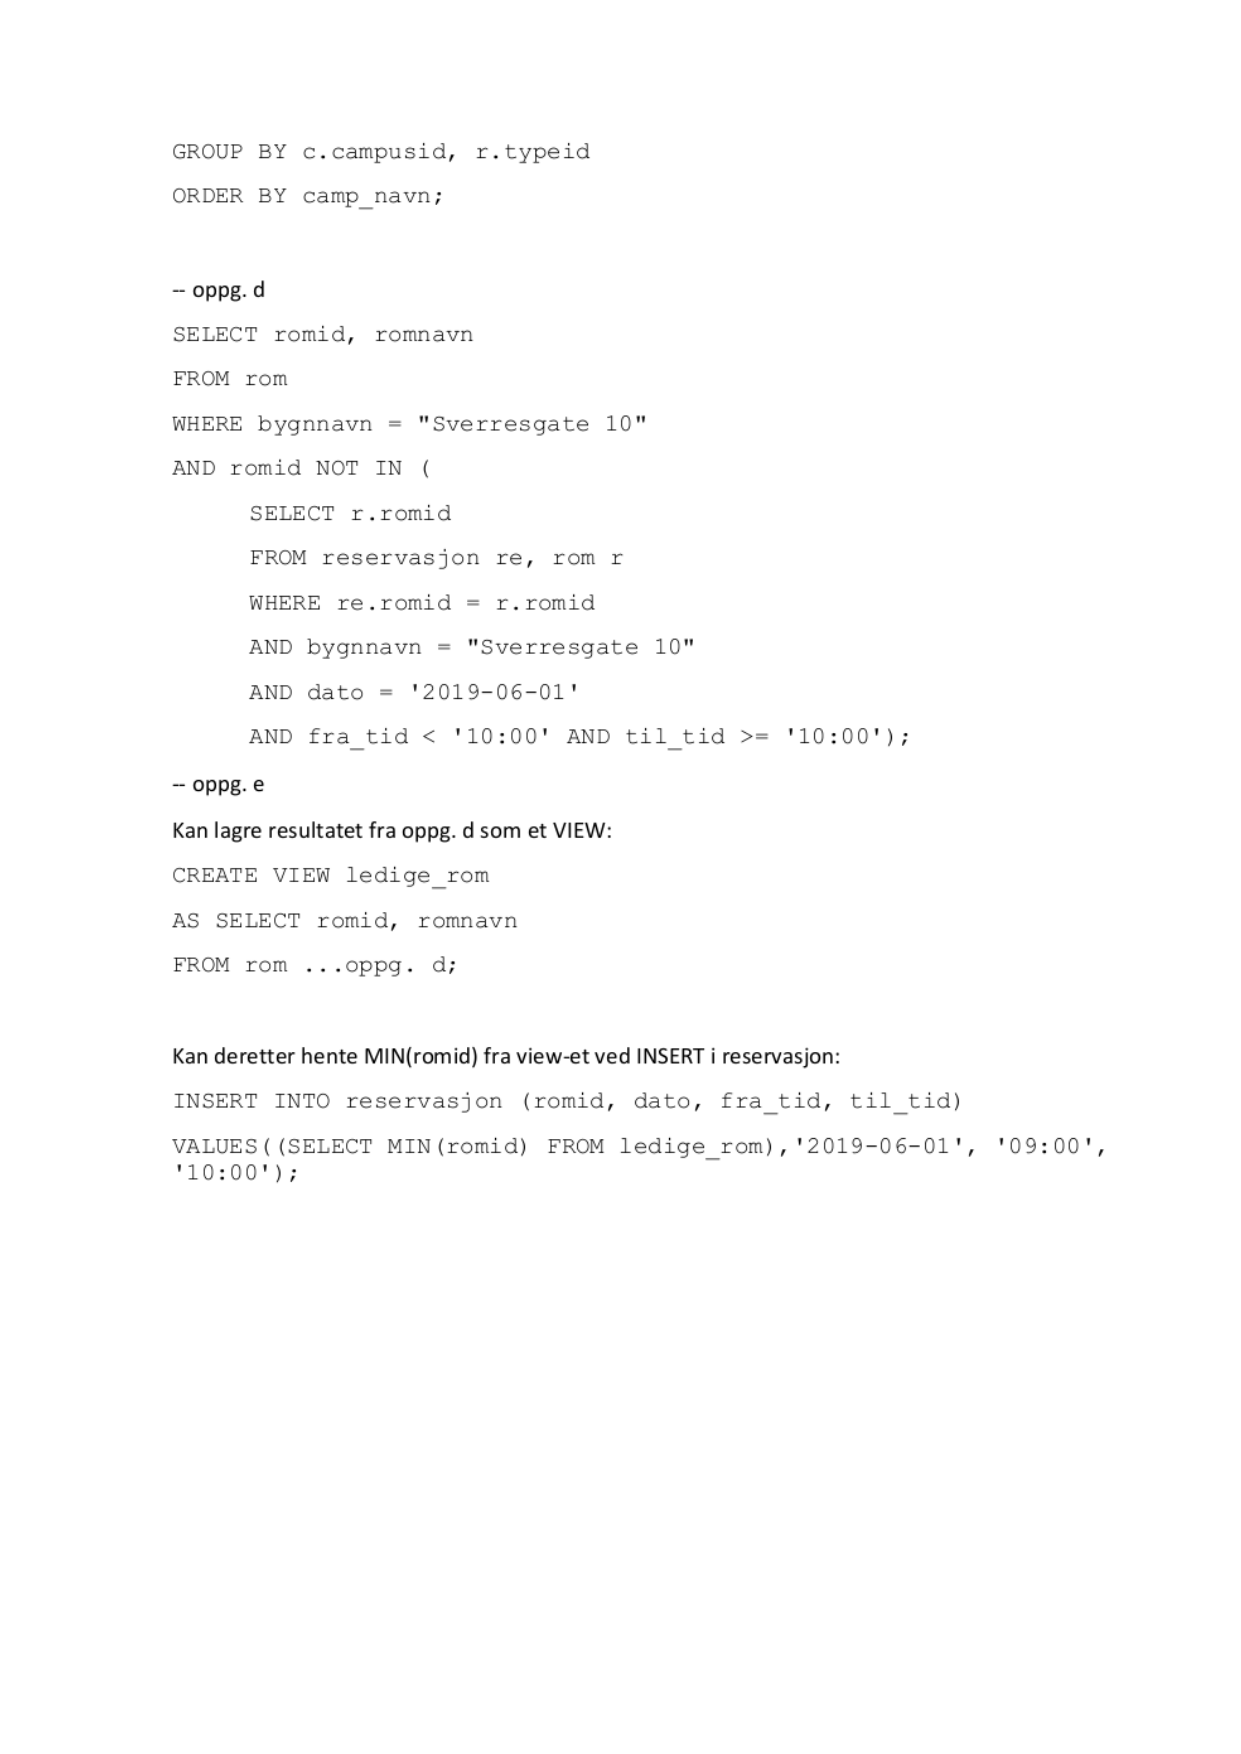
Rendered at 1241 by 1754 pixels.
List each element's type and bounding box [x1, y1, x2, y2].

picture [118, 118, 1123, 1196]
